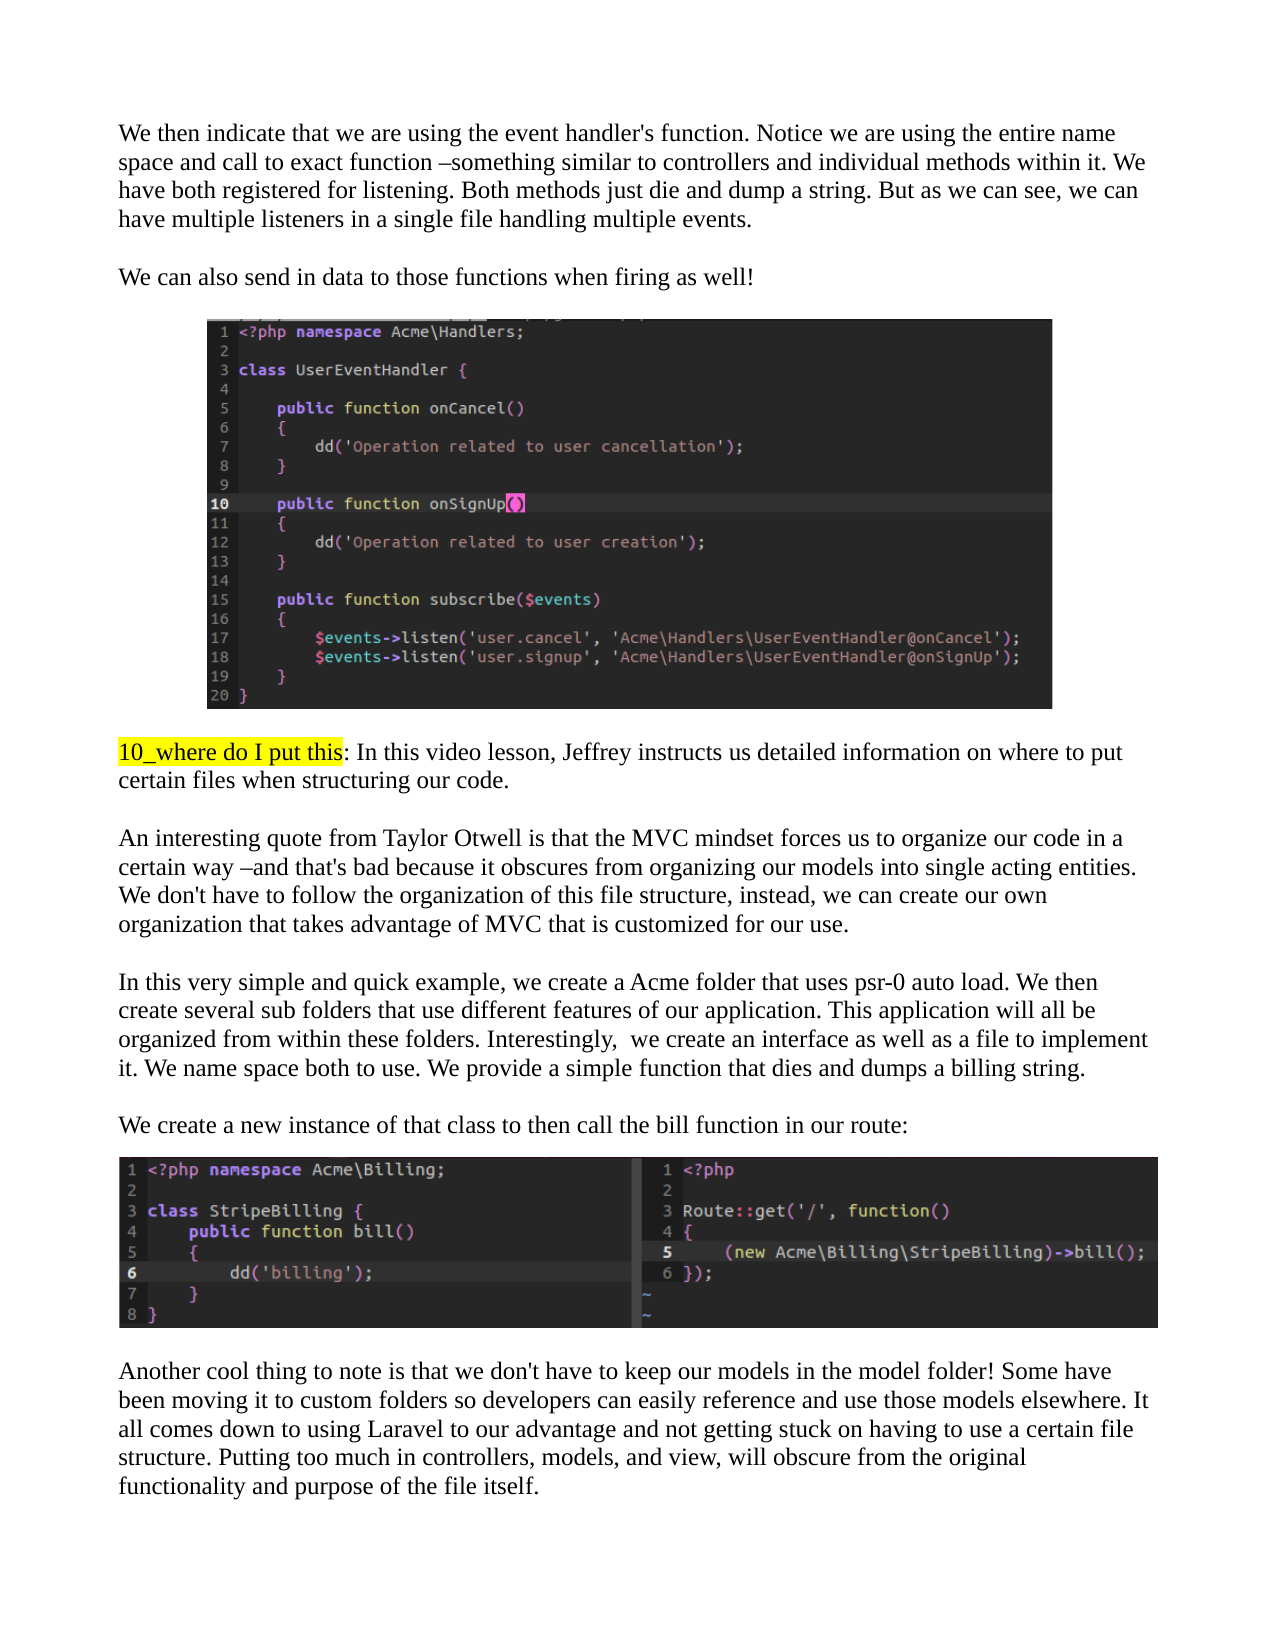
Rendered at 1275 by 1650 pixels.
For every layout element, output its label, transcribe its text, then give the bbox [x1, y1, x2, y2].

text 10_where do I put this: In this video lesson, Jeffrey instructs us detailed information on where to put certain files when structuring our code. [118, 737, 1157, 794]
text We then indicate that we are using the event handler's function. Notice we are using the entire name space and call to exact function –something similar to controllers and individual methods within it. We have both registered for listening. Both methods just die and dump a string. But as we can see, we can have multiple listeners in a single file handling multiple events. [118, 118, 1157, 233]
text In this very simple and quick example, we create a Acme folder that uses psr-0 auto load. We then create several sub folders that use different features of our application. This application will all be organized from within these folders. Interestingly, we create an interface as well as a file to implement it. We name space both to use. We provide a simple function that dies and dumps a billing string. [118, 967, 1157, 1082]
text An interesting quote from Taylor Otwell is that the MVC mindset forces us to organize our code in a certain way –and that's bad because it obscures from organizing our models into single acting entities. We don't have to follow the organization of this file structure, instead, we can create our own organization that takes advantage of MVC that is customized for our use. [118, 823, 1157, 938]
picture [119, 1157, 1158, 1328]
picture [207, 319, 1053, 709]
text We create a new instance of that class to then call the bill function in our route: [118, 1111, 1157, 1139]
text We can also send in data to those functions when firing as well! [118, 262, 1157, 291]
text Another cool thing to note is that we don't have to keep our models in the model folder! Some have been moving it to custom folders so developers can easily reference and use those models elsewhere. It all comes down to using Laravel to our advantage and not getting stuck on having to use a certain file structure. Putting too much in controllers, models, and view, will obscure from the original functionality and purpose of the file itself. [118, 1356, 1157, 1500]
